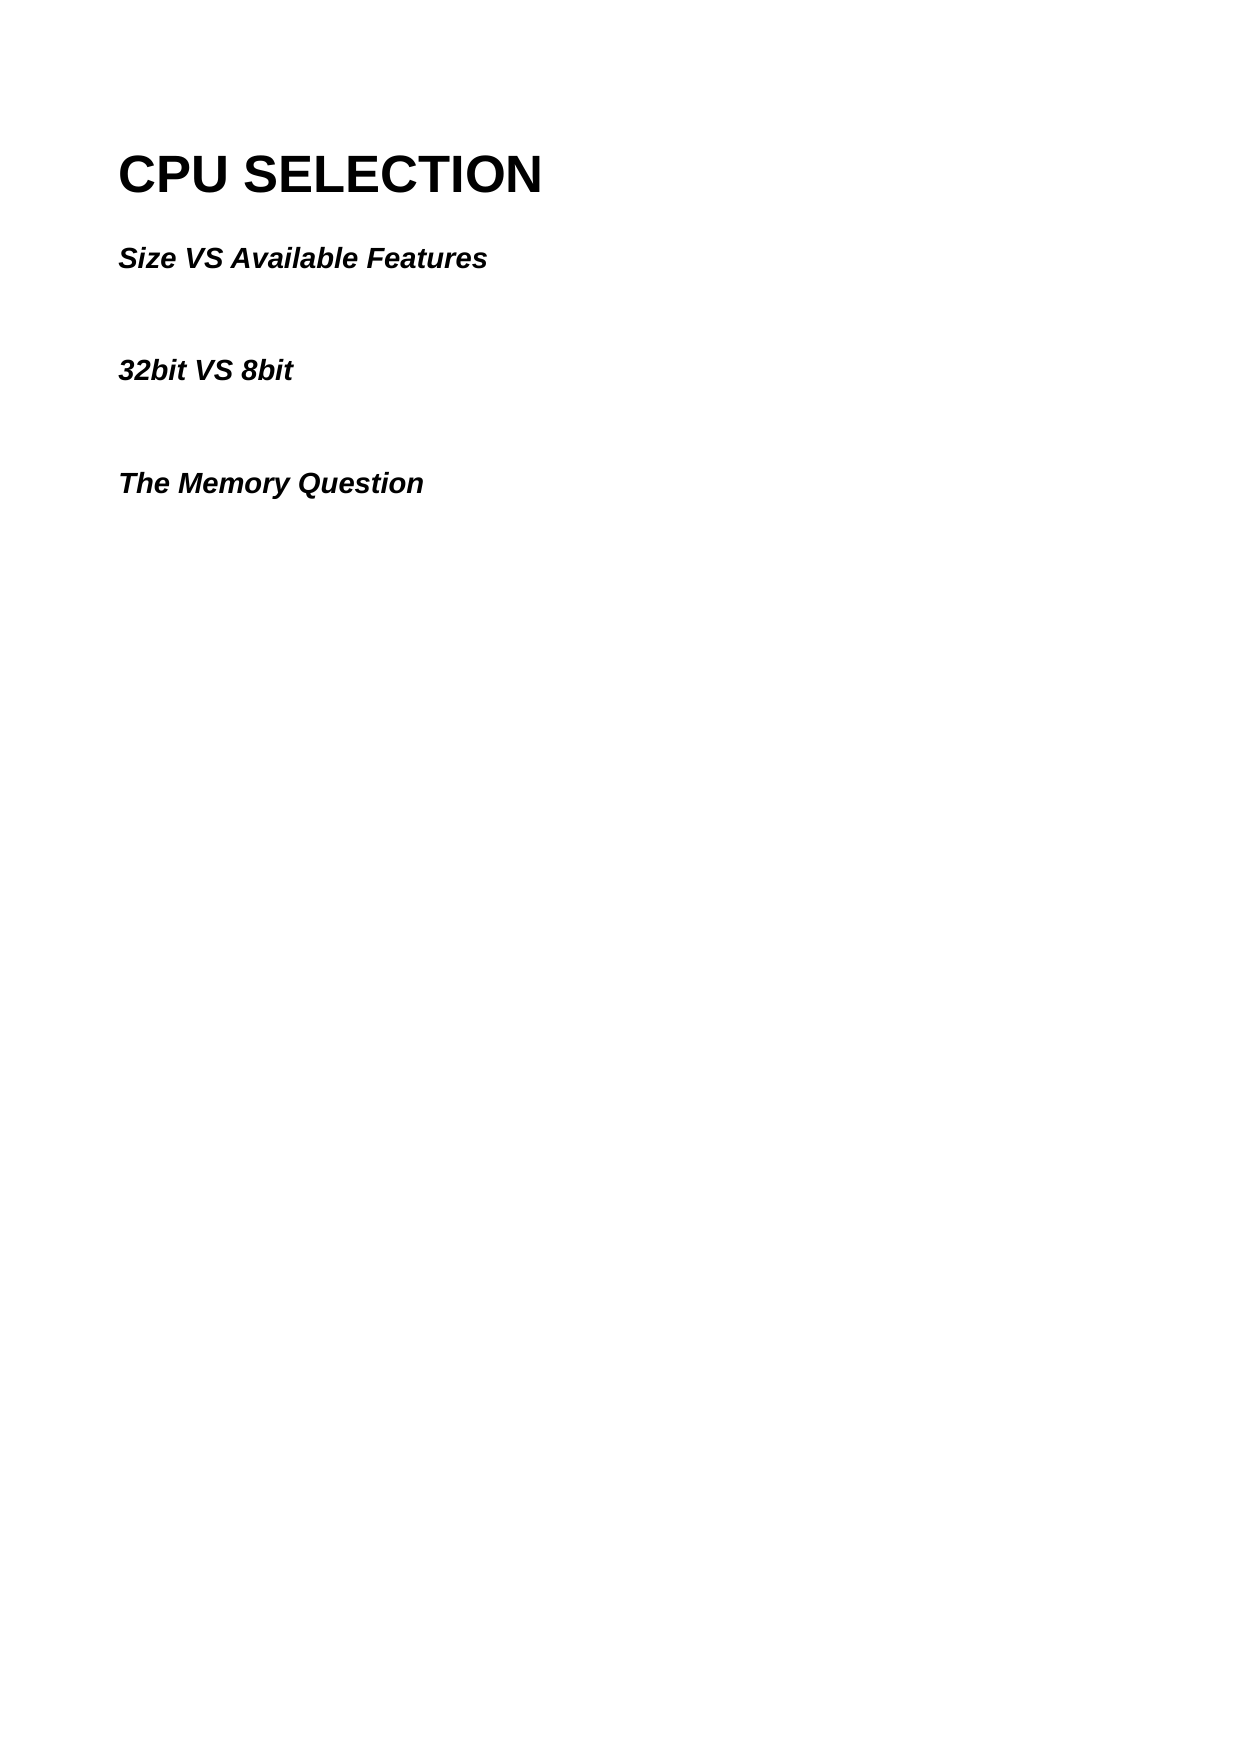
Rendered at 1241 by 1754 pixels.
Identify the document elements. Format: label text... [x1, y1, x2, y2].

subtitle CPU SELECTION [118, 143, 1122, 203]
subtitle The Memory Question [118, 466, 1122, 499]
subtitle 32bit VS 8bit [118, 353, 1122, 387]
subtitle Size VS Available Features [118, 241, 1122, 274]
